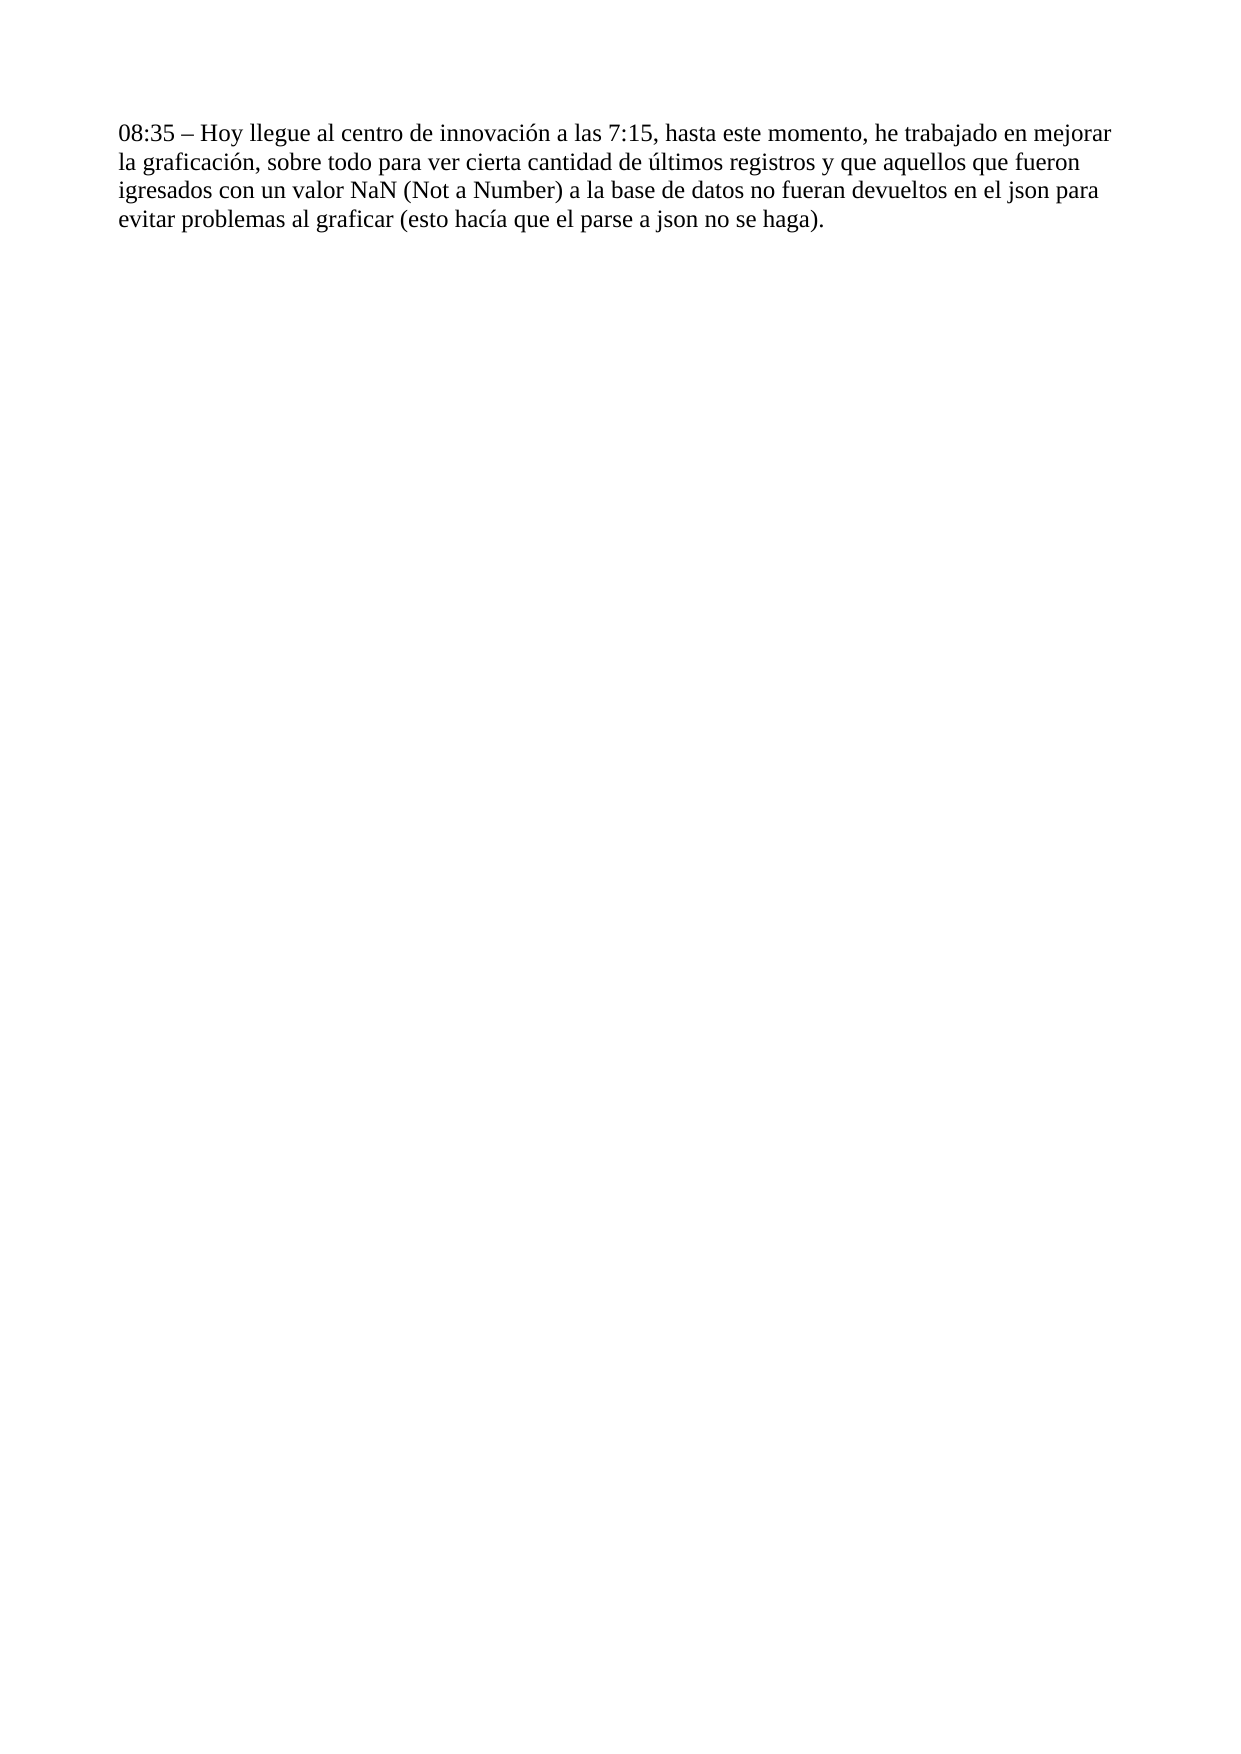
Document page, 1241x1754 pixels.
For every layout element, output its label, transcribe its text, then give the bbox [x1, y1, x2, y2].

text 08:35 – Hoy llegue al centro de innovación a las 7:15, hasta este momento, he trabajado en mejorar la graficación, sobre todo para ver cierta cantidad de últimos registros y que aquellos que fueron igresados con un valor NaN (Not a Number) a la base de datos no fueran devueltos en el json para evitar problemas al graficar (esto hacía que el parse a json no se haga). [118, 118, 1122, 233]
